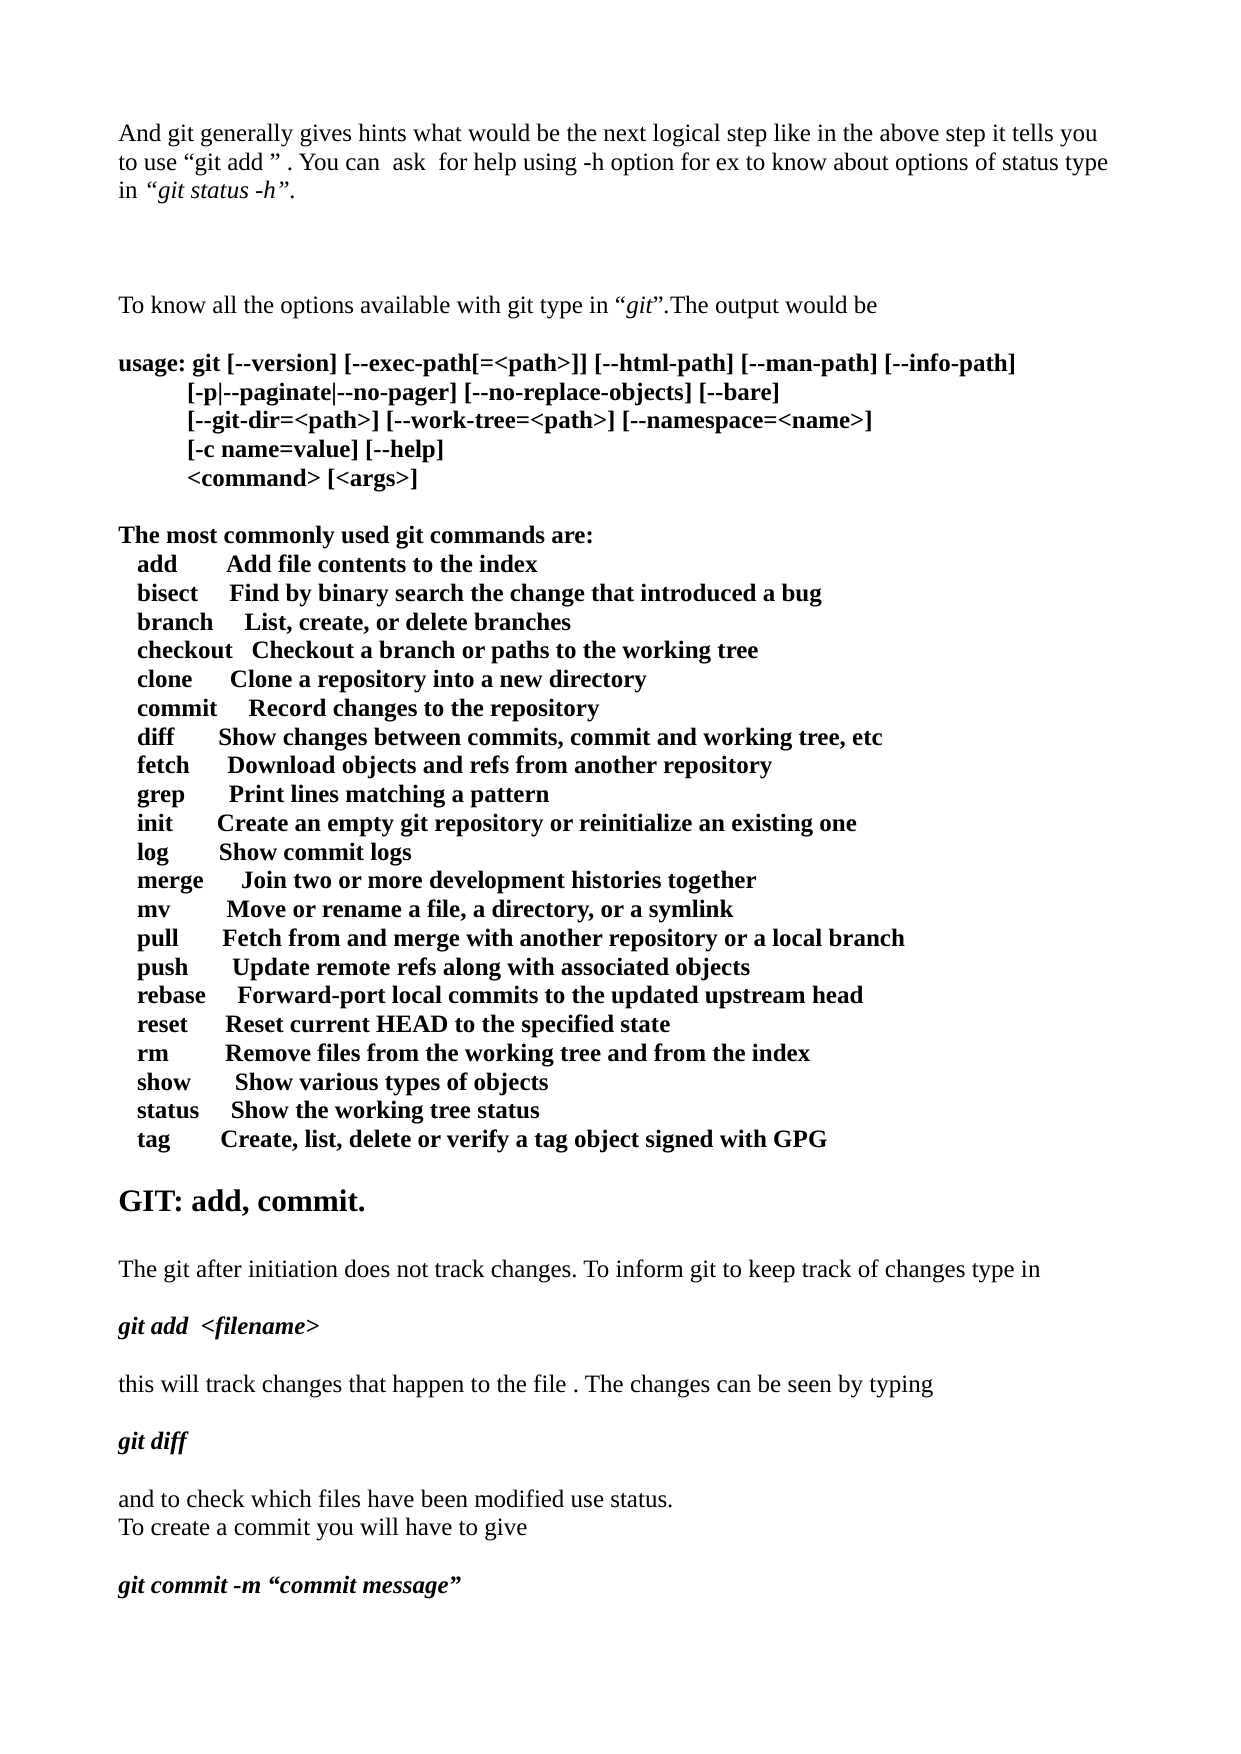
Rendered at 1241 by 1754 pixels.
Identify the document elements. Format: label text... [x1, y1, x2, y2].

text and to check which files have been modified use status. [118, 1484, 1122, 1512]
text To create a commit you will have to give [118, 1512, 1122, 1541]
text git diff [118, 1426, 1122, 1455]
text [--git-dir=<path>] [--work-tree=<path>] [--namespace=<name>] [118, 406, 1122, 434]
text The most commonly used git commands are: [118, 521, 1122, 549]
text push Update remote refs along with associated objects [118, 952, 1122, 981]
text [-p|--paginate|--no-pager] [--no-replace-objects] [--bare] [118, 377, 1122, 406]
text grep Print lines matching a pattern [118, 779, 1122, 808]
text init Create an empty git repository or reinitialize an existing one [118, 808, 1122, 837]
text fetch Download objects and refs from another repository [118, 751, 1122, 779]
text [-c name=value] [--help] [118, 434, 1122, 463]
text pull Fetch from and merge with another repository or a local branch [118, 923, 1122, 952]
text tag Create, list, delete or verify a tag object signed with GPG [118, 1124, 1122, 1153]
text usage: git [--version] [--exec-path[=<path>]] [--html-path] [--man-path] [--info-path] [118, 348, 1122, 377]
text show Show various types of objects [118, 1067, 1122, 1096]
text git commit -m “commit message” [118, 1570, 1122, 1599]
text this will track changes that happen to the file . The changes can be seen by typing [118, 1369, 1122, 1397]
text <command> [<args>] [118, 463, 1122, 492]
text And git generally gives hints what would be the next logical step like in the above step it tells you to use “git add ” . You can ask for help using -h option for ex to know about options of status type in “git status -h”. [118, 118, 1122, 204]
text git add <filename> [118, 1311, 1122, 1340]
text checkout Checkout a branch or paths to the working tree [118, 636, 1122, 664]
text diff Show changes between commits, commit and working tree, etc [118, 722, 1122, 751]
text To know all the options available with git type in “git”.The output would be [118, 291, 1122, 319]
text rebase Forward-port local commits to the updated upstream head [118, 981, 1122, 1009]
text bisect Find by binary search the change that introduced a bug [118, 578, 1122, 607]
text status Show the working tree status [118, 1096, 1122, 1124]
text rm Remove files from the working tree and from the index [118, 1038, 1122, 1067]
text add Add file contents to the index [118, 549, 1122, 578]
text reset Reset current HEAD to the specified state [118, 1009, 1122, 1038]
text commit Record changes to the repository [118, 693, 1122, 722]
text merge Join two or more development histories together [118, 866, 1122, 894]
text clone Clone a repository into a new directory [118, 664, 1122, 693]
text log Show commit logs [118, 837, 1122, 866]
text The git after initiation does not track changes. To inform git to keep track of changes type in [118, 1254, 1122, 1282]
text branch List, create, or delete branches [118, 607, 1122, 636]
text GIT: add, commit. [118, 1182, 1122, 1218]
text mv Move or rename a file, a directory, or a symlink [118, 894, 1122, 923]
